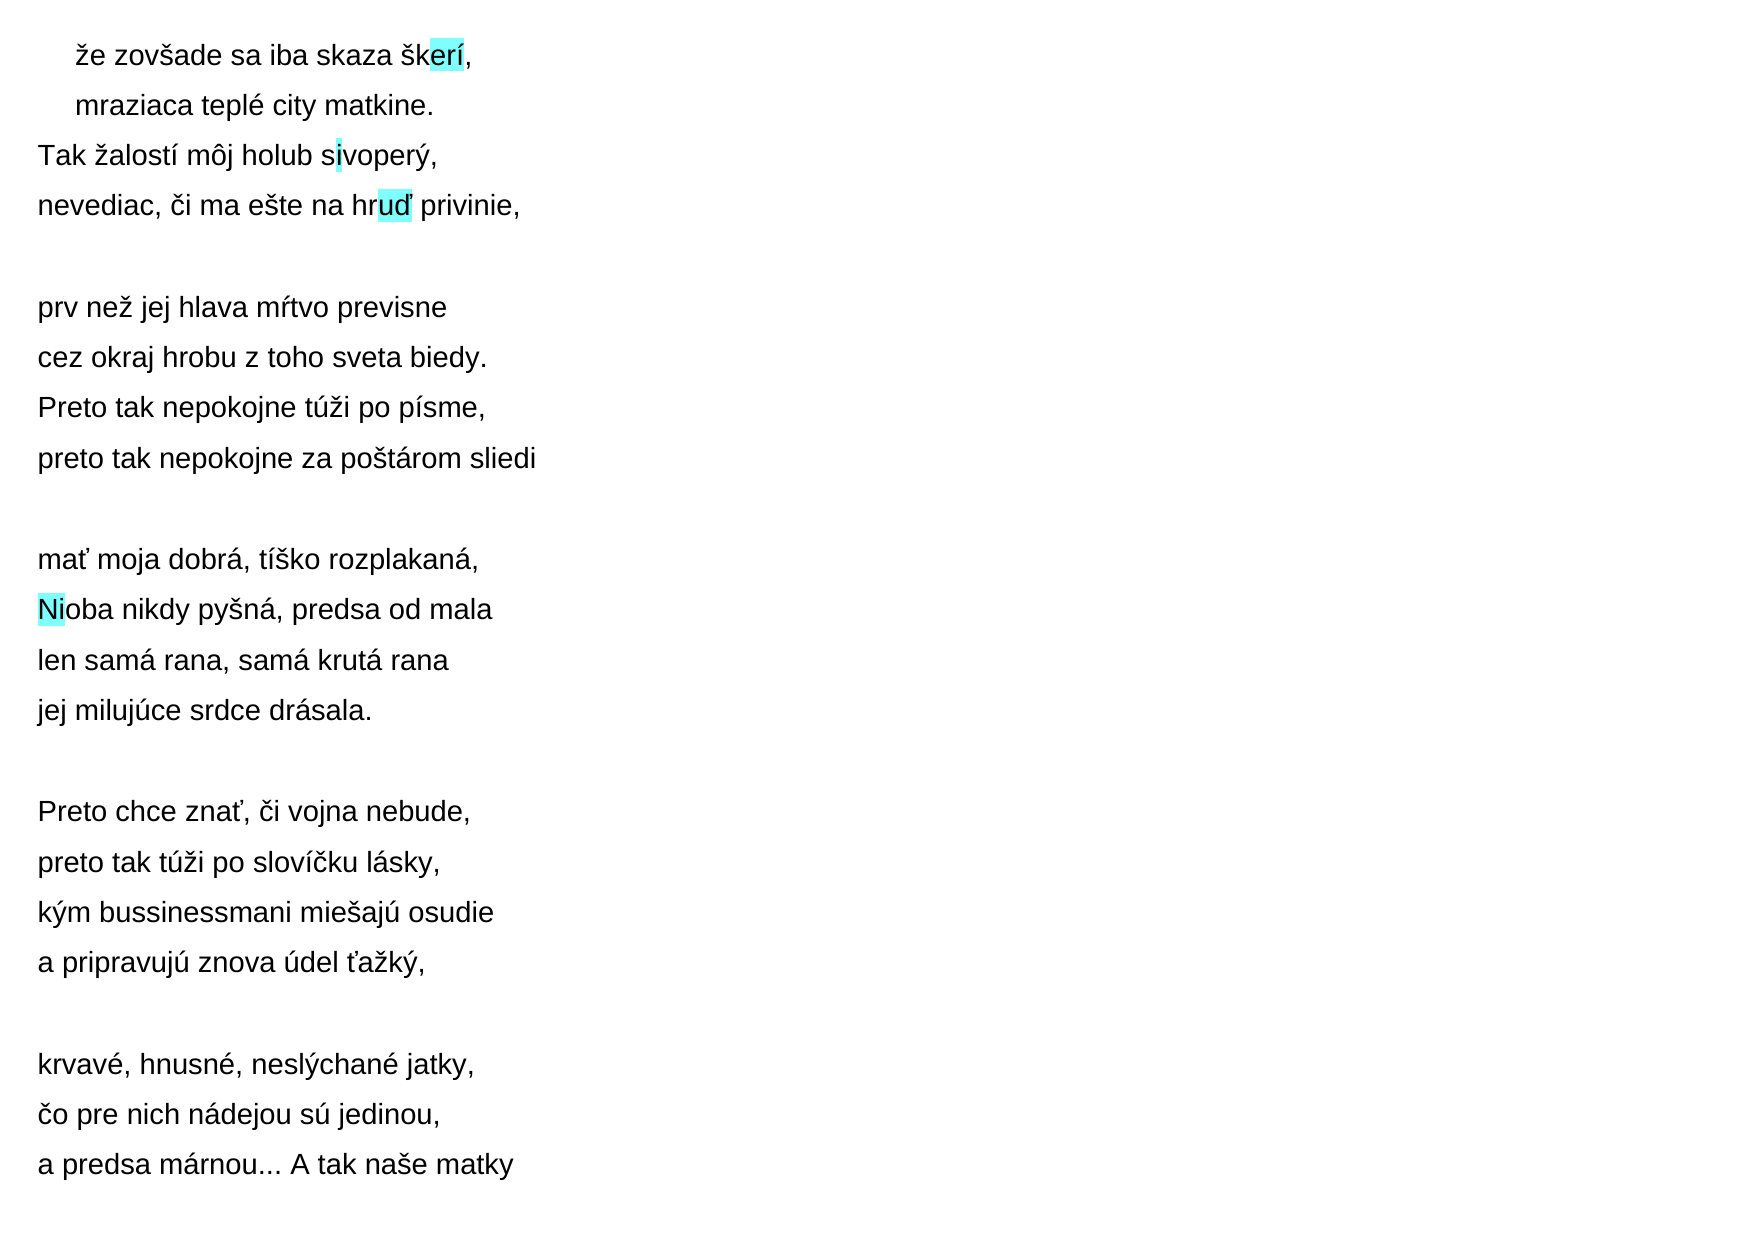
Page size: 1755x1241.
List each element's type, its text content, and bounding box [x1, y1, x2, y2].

text mraziaca teplé city matkine. [37, 88, 1148, 121]
text Nioba nikdy pyšná, predsa od mala [37, 592, 1148, 626]
text krvavé, hnusné, neslýchané jatky, [37, 1047, 1148, 1080]
text Preto tak nepokojne túži po písme, [37, 390, 1148, 424]
text čo pre nich nádejou sú jedinou, [37, 1097, 1148, 1131]
text prv než jej hlava mŕtvo previsne [37, 290, 1148, 323]
text a pripravujú znova údel ťažký, [37, 945, 1148, 979]
text a predsa márnou... A tak naše matky [37, 1147, 1148, 1181]
text cez okraj hrobu z toho sveta biedy. [37, 340, 1148, 374]
text nevediac, či ma ešte na hruď privinie, [37, 188, 1148, 222]
text len samá rana, samá krutá rana [37, 643, 1148, 676]
text preto tak túži po slovíčku lásky, [37, 845, 1148, 878]
text Tak žalostí môj holub sivoperý, [37, 138, 1148, 172]
text mať moja dobrá, tíško rozplakaná, [37, 542, 1148, 576]
text jej milujúce srdce drásala. [37, 693, 1148, 727]
text kým bussinessmani miešajú osudie [37, 895, 1148, 928]
text že zovšade sa iba skaza škerí, [37, 37, 1148, 71]
text preto tak nepokojne za poštárom sliedi [37, 441, 1148, 474]
text Preto chce znať, či vojna nebude, [37, 794, 1148, 828]
